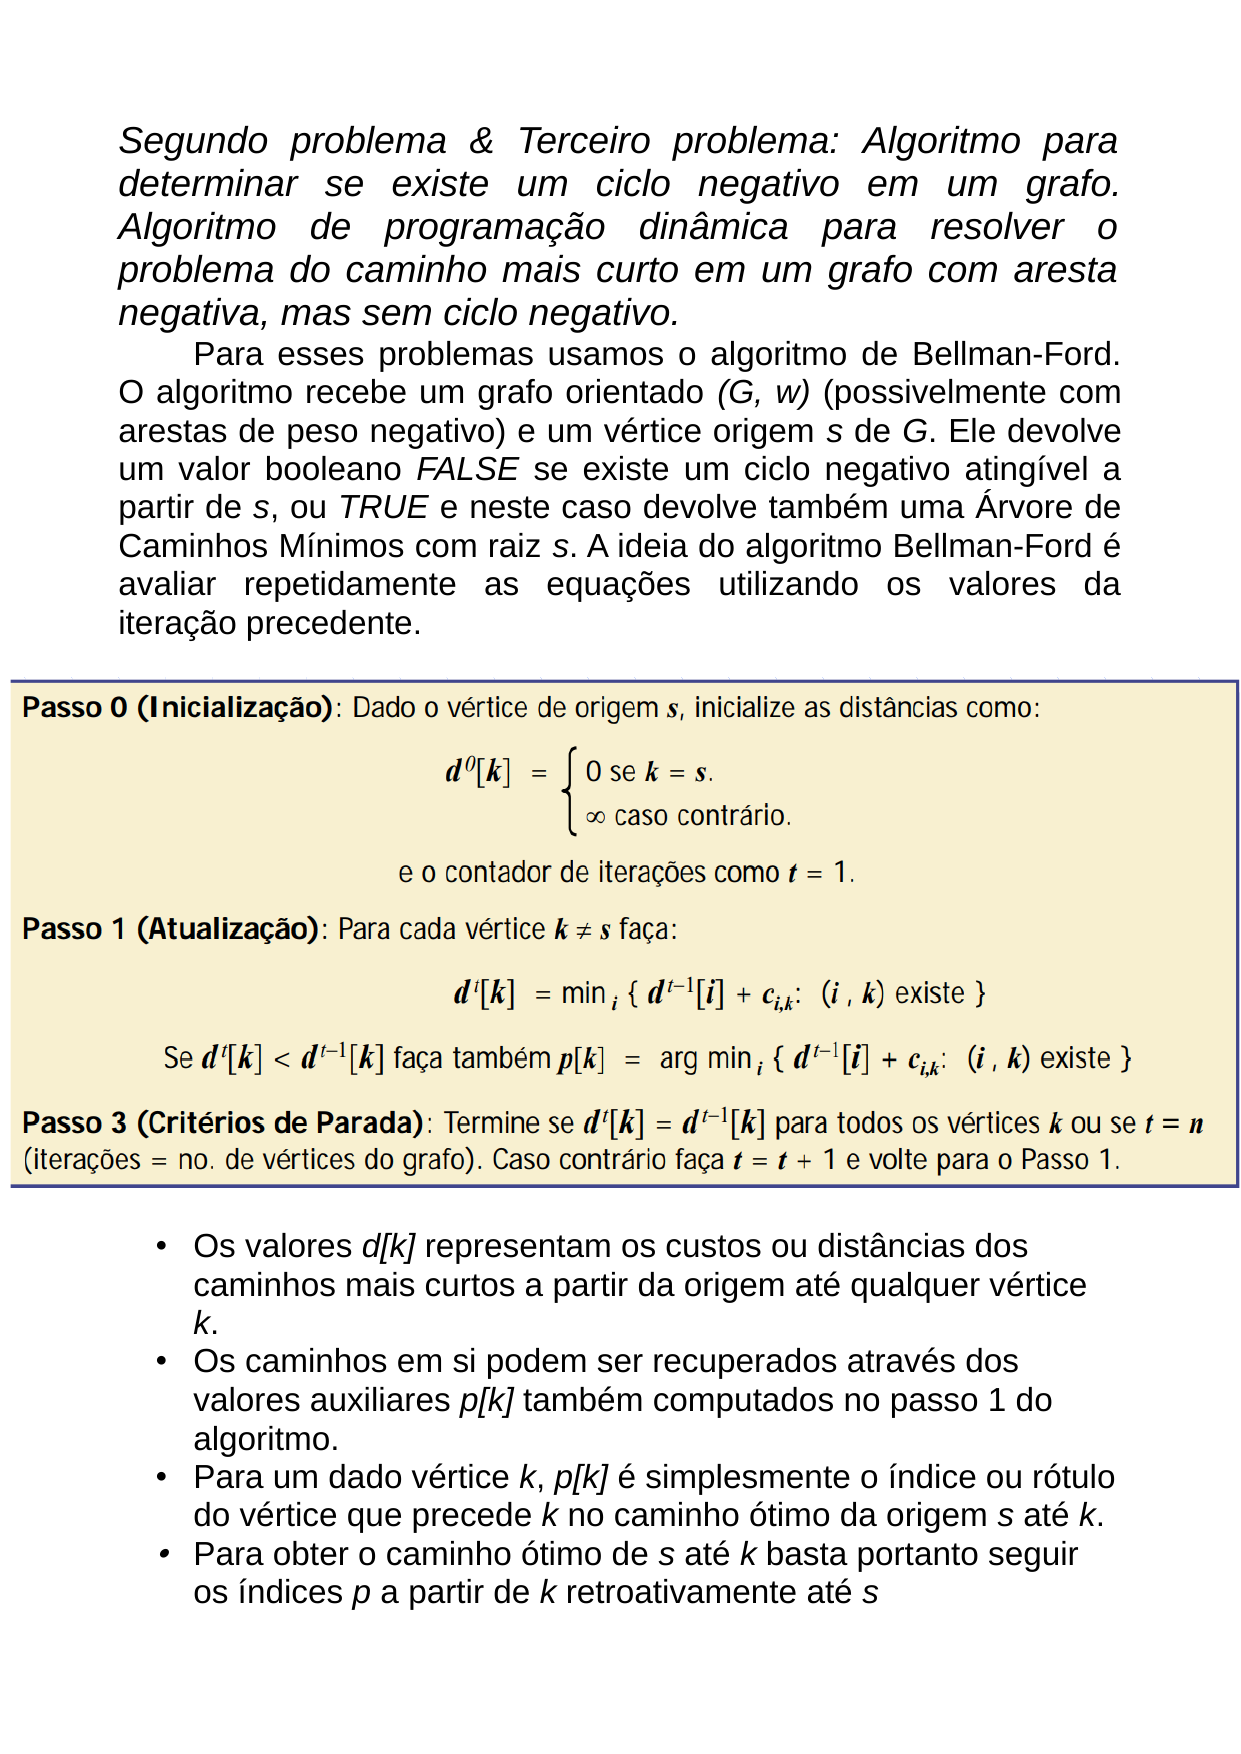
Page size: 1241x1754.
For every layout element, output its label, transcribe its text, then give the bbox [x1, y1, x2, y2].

list Os valores d[k] representam os custos ou distâncias dos caminhos mais curtos a partir da origem até qualquer vértice k. [156, 1226, 1122, 1342]
picture [10, 677, 1240, 1188]
list Os caminhos em si podem ser recuperados através dos valores auxiliares p[k] também computados no passo 1 do algoritmo. [156, 1342, 1122, 1457]
list Para um dado vértice k, p[k] é simplesmente o índice ou rótulo do vértice que precede k no caminho ótimo da origem s até k. [156, 1457, 1122, 1534]
text Segundo problema & Terceiro problema: Algoritmo para determinar se existe um ciclo negativo em um grafo. Algoritmo de programação dinâmica para resolver o problema do caminho mais curto em um grafo com aresta negativa, mas sem ciclo negativo. [118, 118, 1122, 334]
list Para obter o caminho ótimo de s até k basta portanto seguir os índices p a partir de k retroativamente até s [156, 1534, 1122, 1611]
text Para esses problemas usamos o algoritmo de Bellman-Ford. O algoritmo recebe um grafo orientado (G, w) (possivelmente com arestas de peso negativo) e um vértice origem s de G. Ele devolve um valor booleano FALSE se existe um ciclo negativo atingível a partir de s, ou TRUE e neste caso devolve também uma Árvore de Caminhos Mínimos com raiz s. A ideia do algoritmo Bellman-Ford é avaliar repetidamente as equações utilizando os valores da iteração precedente. [118, 334, 1122, 641]
